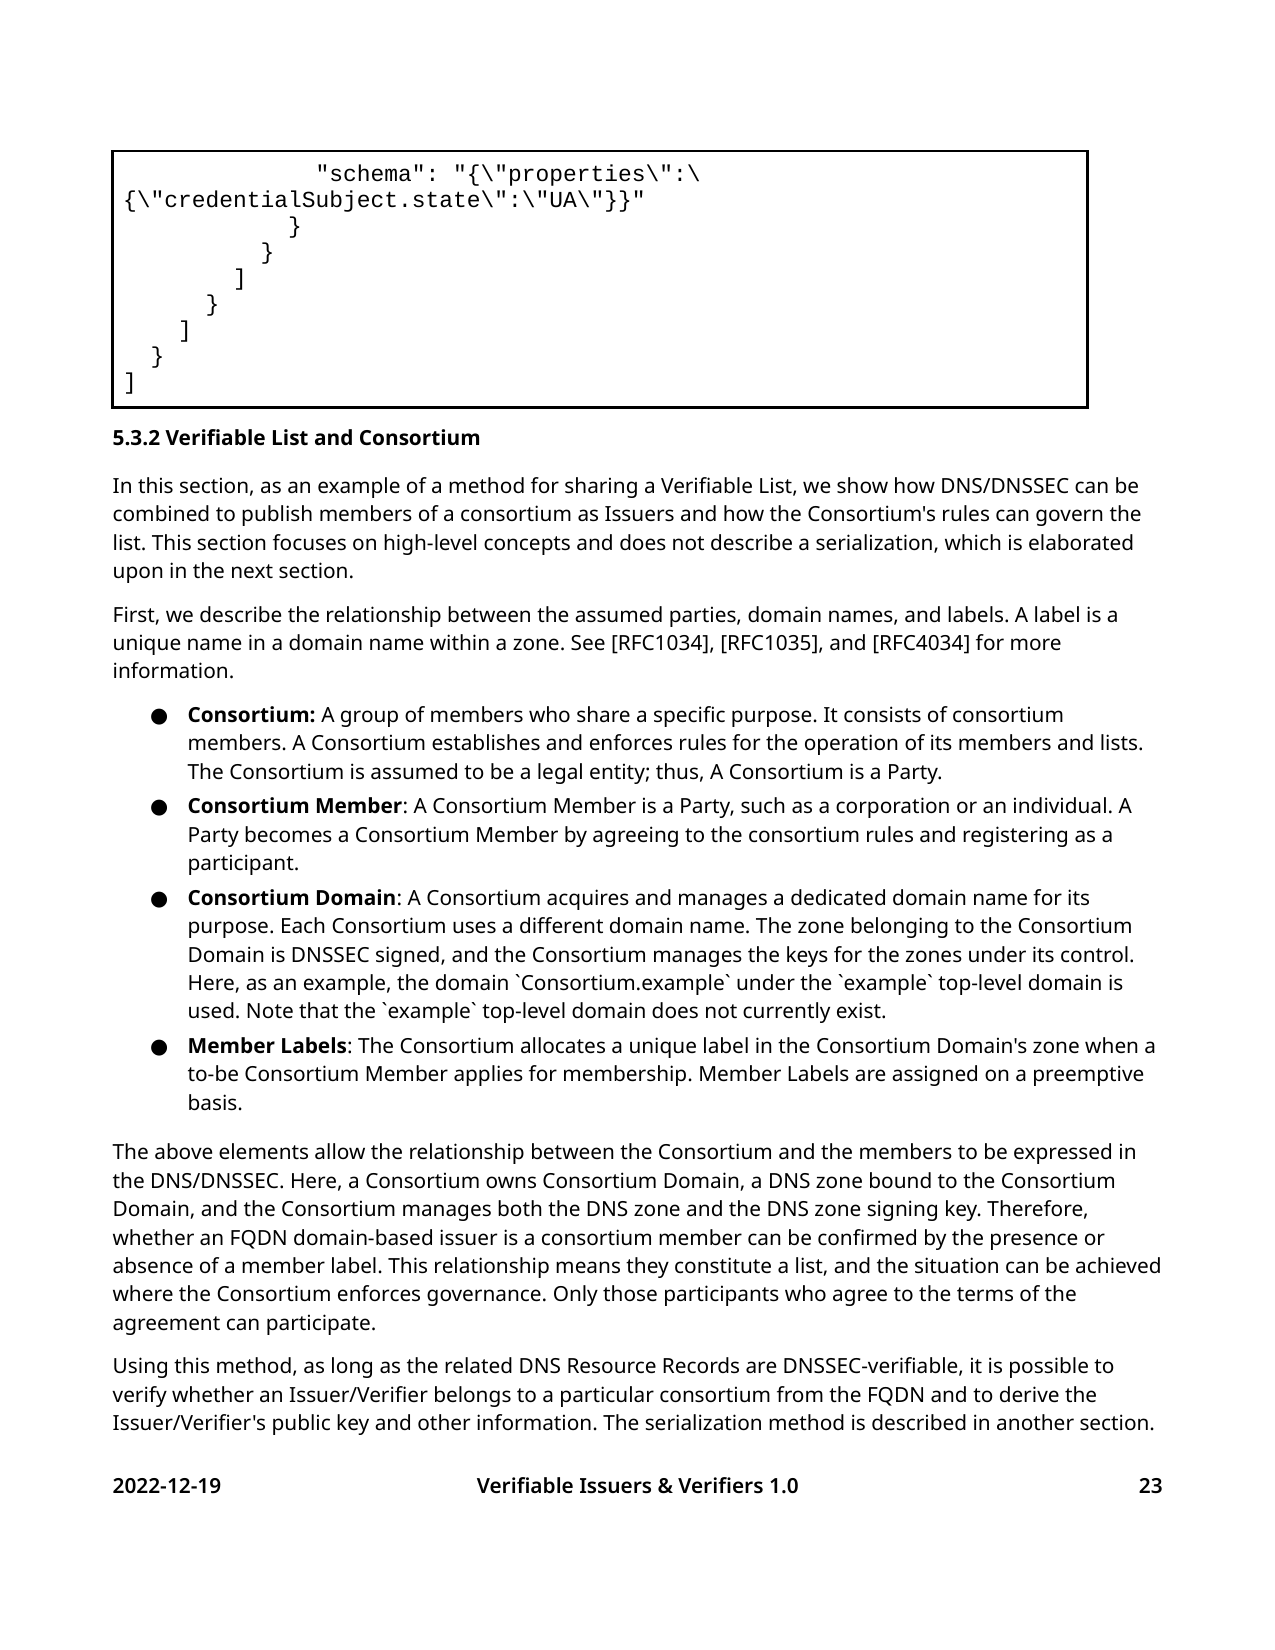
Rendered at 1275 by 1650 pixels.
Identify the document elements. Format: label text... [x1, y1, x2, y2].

text First, we describe the relationship between the assumed parties, domain names, and labels. A label is a unique name in a domain name within a zone. See [RFC1034], [RFC1035], and [RFC4034] for more information. [112, 600, 1162, 685]
subtitle 5.3.2 Verifiable List and Consortium [112, 423, 1162, 452]
list Consortium Domain: A Consortium acquires and manages a dedicated domain name for its purpose. Each Consortium uses a different domain name. The zone belonging to the Consortium Domain is DNSSEC signed, and the Consortium manages the keys for the zones under its control. Here, as an example, the domain `Consortium.example` under the `example` top-level domain is used. Note that the `example` top-level domain does not currently exist. [150, 883, 1162, 1025]
list Member Labels: The Consortium allocates a unique label in the Consortium Domain's zone when a to-be Consortium Member applies for membership. Member Labels are assigned on a preemptive basis. [150, 1031, 1162, 1116]
text Using this method, as long as the related DNS Resource Records are DNSSEC-verifiable, it is possible to verify whether an Issuer/Verifier belongs to a particular consortium from the FQDN and to derive the Issuer/Verifier's public key and other information. The serialization method is described in another section. [112, 1351, 1162, 1437]
text In this section, as an example of a method for sharing a Verifiable List, we show how DNS/DNSSEC can be combined to publish members of a consortium as Issuers and how the Consortium's rules can govern the list. This section focuses on high-level concepts and does not describe a serialization, which is elaborated upon in the next section. [112, 471, 1162, 585]
text The above elements allow the relationship between the Consortium and the members to be expressed in the DNS/DNSSEC. Here, a Consortium owns Consortium Domain, a DNS zone bound to the Consortium Domain, and the Consortium manages both the DNS zone and the DNS zone signing key. Therefore, whether an FQDN domain-based issuer is a consortium member can be confirmed by the presence or absence of a member label. This relationship means they constitute a list, and the situation can be achieved where the Consortium enforces governance. Only those participants who agree to the terms of the agreement can participate. [112, 1137, 1162, 1336]
list Consortium Member: A Consortium Member is a Party, such as a corporation or an individual. A Party becomes a Consortium Member by agreeing to the consortium rules and registering as a participant. [150, 791, 1162, 877]
table_header "schema": "{\"properties\":\{\"credentialSubject.state\":\"UA\"}}" } } ] } ] } ] [114, 152, 1086, 406]
list Consortium: A group of members who share a specific purpose. It consists of consortium members. A Consortium establishes and enforces rules for the operation of its members and lists. The Consortium is assumed to be a legal entity; thus, A Consortium is a Party. [150, 700, 1162, 785]
